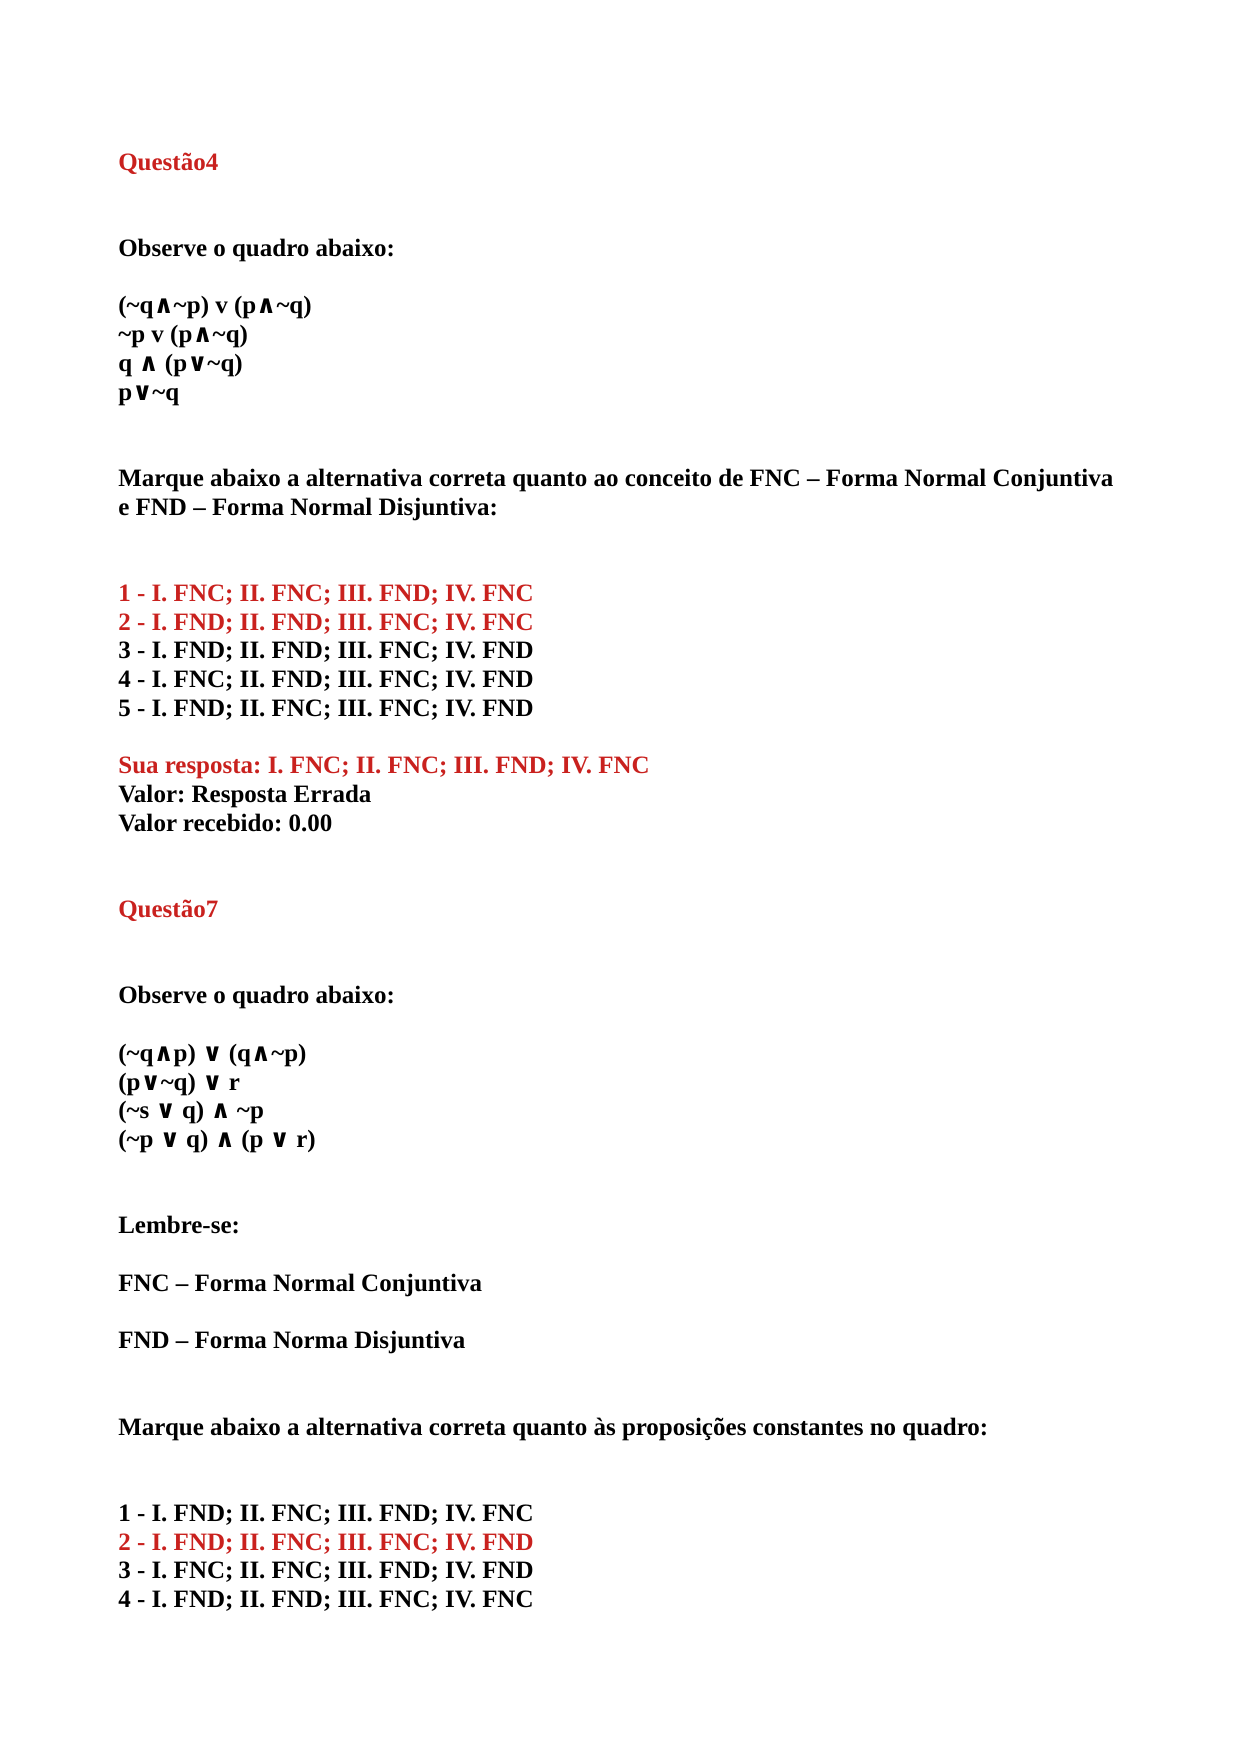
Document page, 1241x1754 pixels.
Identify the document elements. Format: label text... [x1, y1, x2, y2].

text 4 - I. FND; II. FND; III. FNC; IV. FNC [118, 1584, 1122, 1613]
text ~p v (p∧~q) [118, 319, 1122, 348]
text 2 - I. FND; II. FND; III. FNC; IV. FNC [118, 607, 1122, 636]
text Questão7 [118, 894, 1122, 923]
text Valor recebido: 0.00 [118, 808, 1122, 837]
text Sua resposta: I. FNC; II. FNC; III. FND; IV. FNC [118, 751, 1122, 779]
text Marque abaixo a alternativa correta quanto ao conceito de FNC – Forma Normal Conjuntiva e FND – Forma Normal Disjuntiva: [118, 463, 1122, 521]
text (~q∧~p) v (p∧~q) [118, 291, 1122, 319]
text Valor: Resposta Errada [118, 779, 1122, 808]
text Observe o quadro abaixo: [118, 233, 1122, 262]
text q ∧ (p∨~q) [118, 348, 1122, 377]
text Marque abaixo a alternativa correta quanto às proposições constantes no quadro: [118, 1412, 1122, 1441]
text (p∨~q) ∨ r [118, 1067, 1122, 1096]
text FNC – Forma Normal Conjuntiva [118, 1268, 1122, 1297]
text Questão4 [118, 147, 1122, 176]
text Lembre-se: [118, 1211, 1122, 1239]
text (~p ∨ q) ∧ (p ∨ r) [118, 1124, 1122, 1153]
text 1 - I. FNC; II. FNC; III. FND; IV. FNC [118, 578, 1122, 607]
text 3 - I. FNC; II. FNC; III. FND; IV. FND [118, 1556, 1122, 1584]
text p∨~q [118, 377, 1122, 406]
text 5 - I. FND; II. FNC; III. FNC; IV. FND [118, 693, 1122, 722]
text 4 - I. FNC; II. FND; III. FNC; IV. FND [118, 664, 1122, 693]
text (~q∧p) ∨ (q∧~p) [118, 1038, 1122, 1067]
text 1 - I. FND; II. FNC; III. FND; IV. FNC [118, 1498, 1122, 1527]
text Observe o quadro abaixo: [118, 981, 1122, 1009]
text 3 - I. FND; II. FND; III. FNC; IV. FND [118, 636, 1122, 664]
text (~s ∨ q) ∧ ~p [118, 1096, 1122, 1124]
text FND – Forma Norma Disjuntiva [118, 1326, 1122, 1354]
text 2 - I. FND; II. FNC; III. FNC; IV. FND [118, 1527, 1122, 1556]
